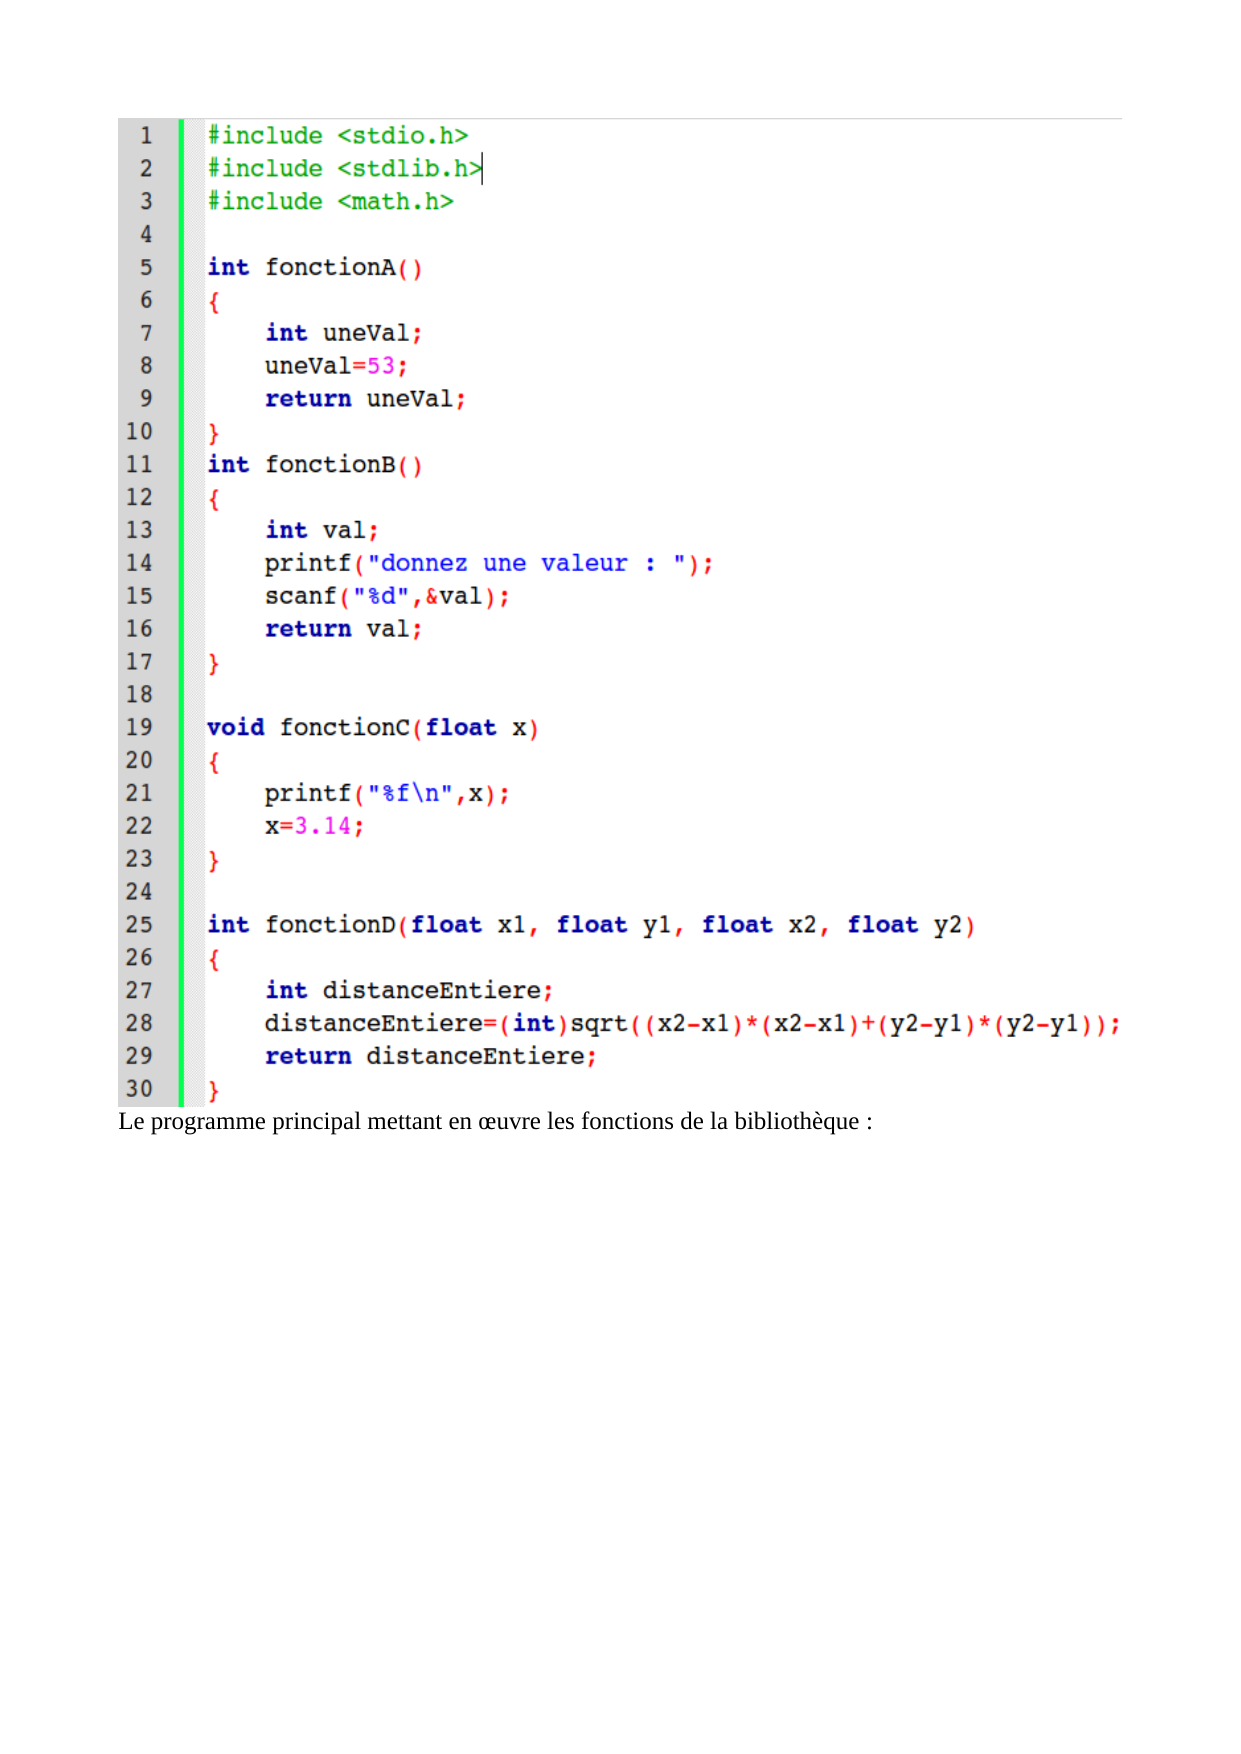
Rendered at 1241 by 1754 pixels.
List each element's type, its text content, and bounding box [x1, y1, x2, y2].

picture [118, 118, 1123, 1107]
text Le programme principal mettant en œuvre les fonctions de la bibliothèque : [118, 1107, 1122, 1135]
